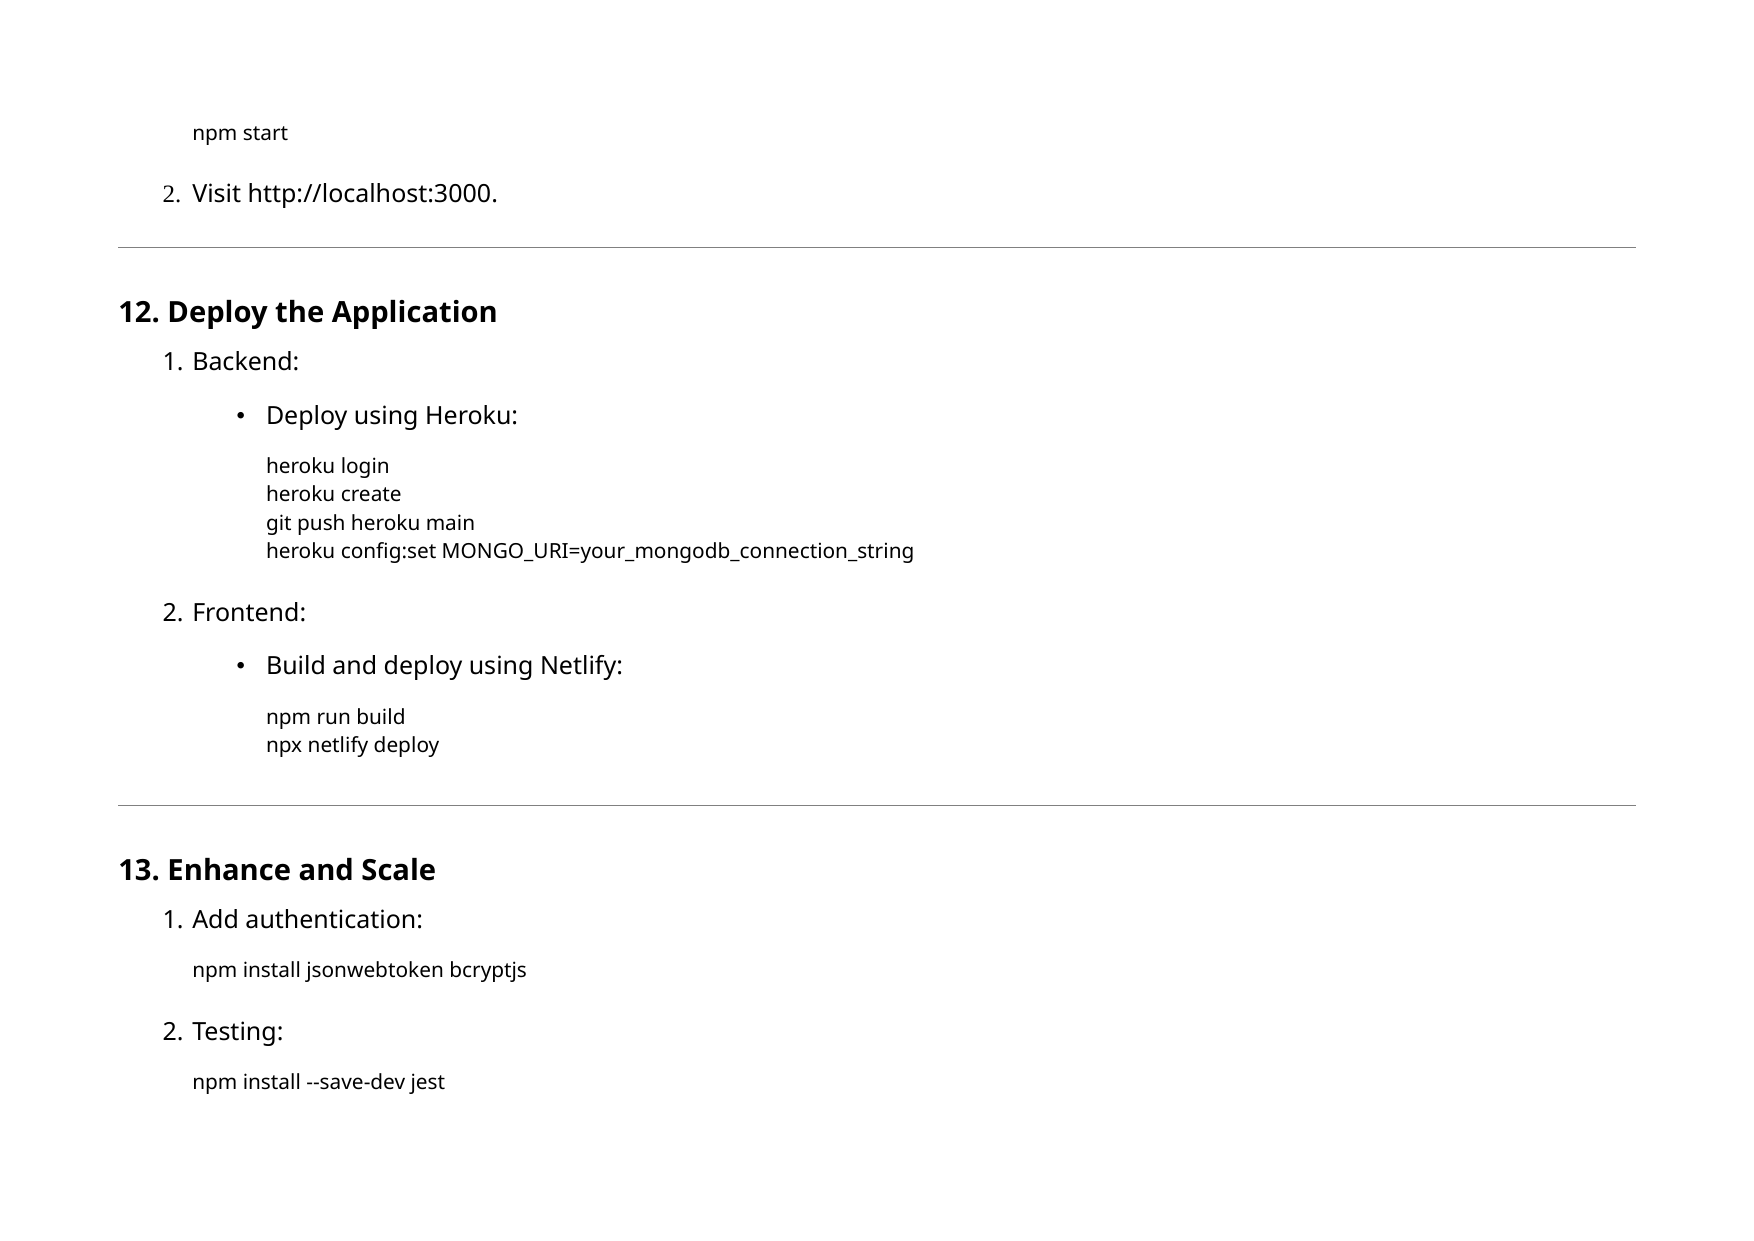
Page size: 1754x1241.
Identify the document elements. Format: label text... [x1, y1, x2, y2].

list Visit http://localhost:3000. [162, 176, 1636, 210]
list heroku login [236, 451, 1636, 479]
list npx netlify deploy [236, 730, 1636, 759]
list Deploy using Heroku: [236, 397, 1636, 431]
list npm install jsonwebtoken bcryptjs [162, 956, 1636, 984]
list npm run build [236, 702, 1636, 730]
list git push heroku main [236, 508, 1636, 536]
list Add authentication: [162, 902, 1636, 936]
list npm start [162, 118, 1636, 147]
list Build and deploy using Netlify: [236, 648, 1636, 682]
list heroku config:set MONGO_URI=your_mongodb_connection_string [236, 536, 1636, 565]
subtitle 12. Deploy the Application [118, 291, 1636, 331]
list Backend: [162, 343, 1636, 378]
list npm install --save-dev jest [162, 1067, 1636, 1096]
list heroku create [236, 479, 1636, 508]
subtitle 13. Enhance and Scale [118, 850, 1636, 889]
list Testing: [162, 1013, 1636, 1048]
list Frontend: [162, 594, 1636, 628]
